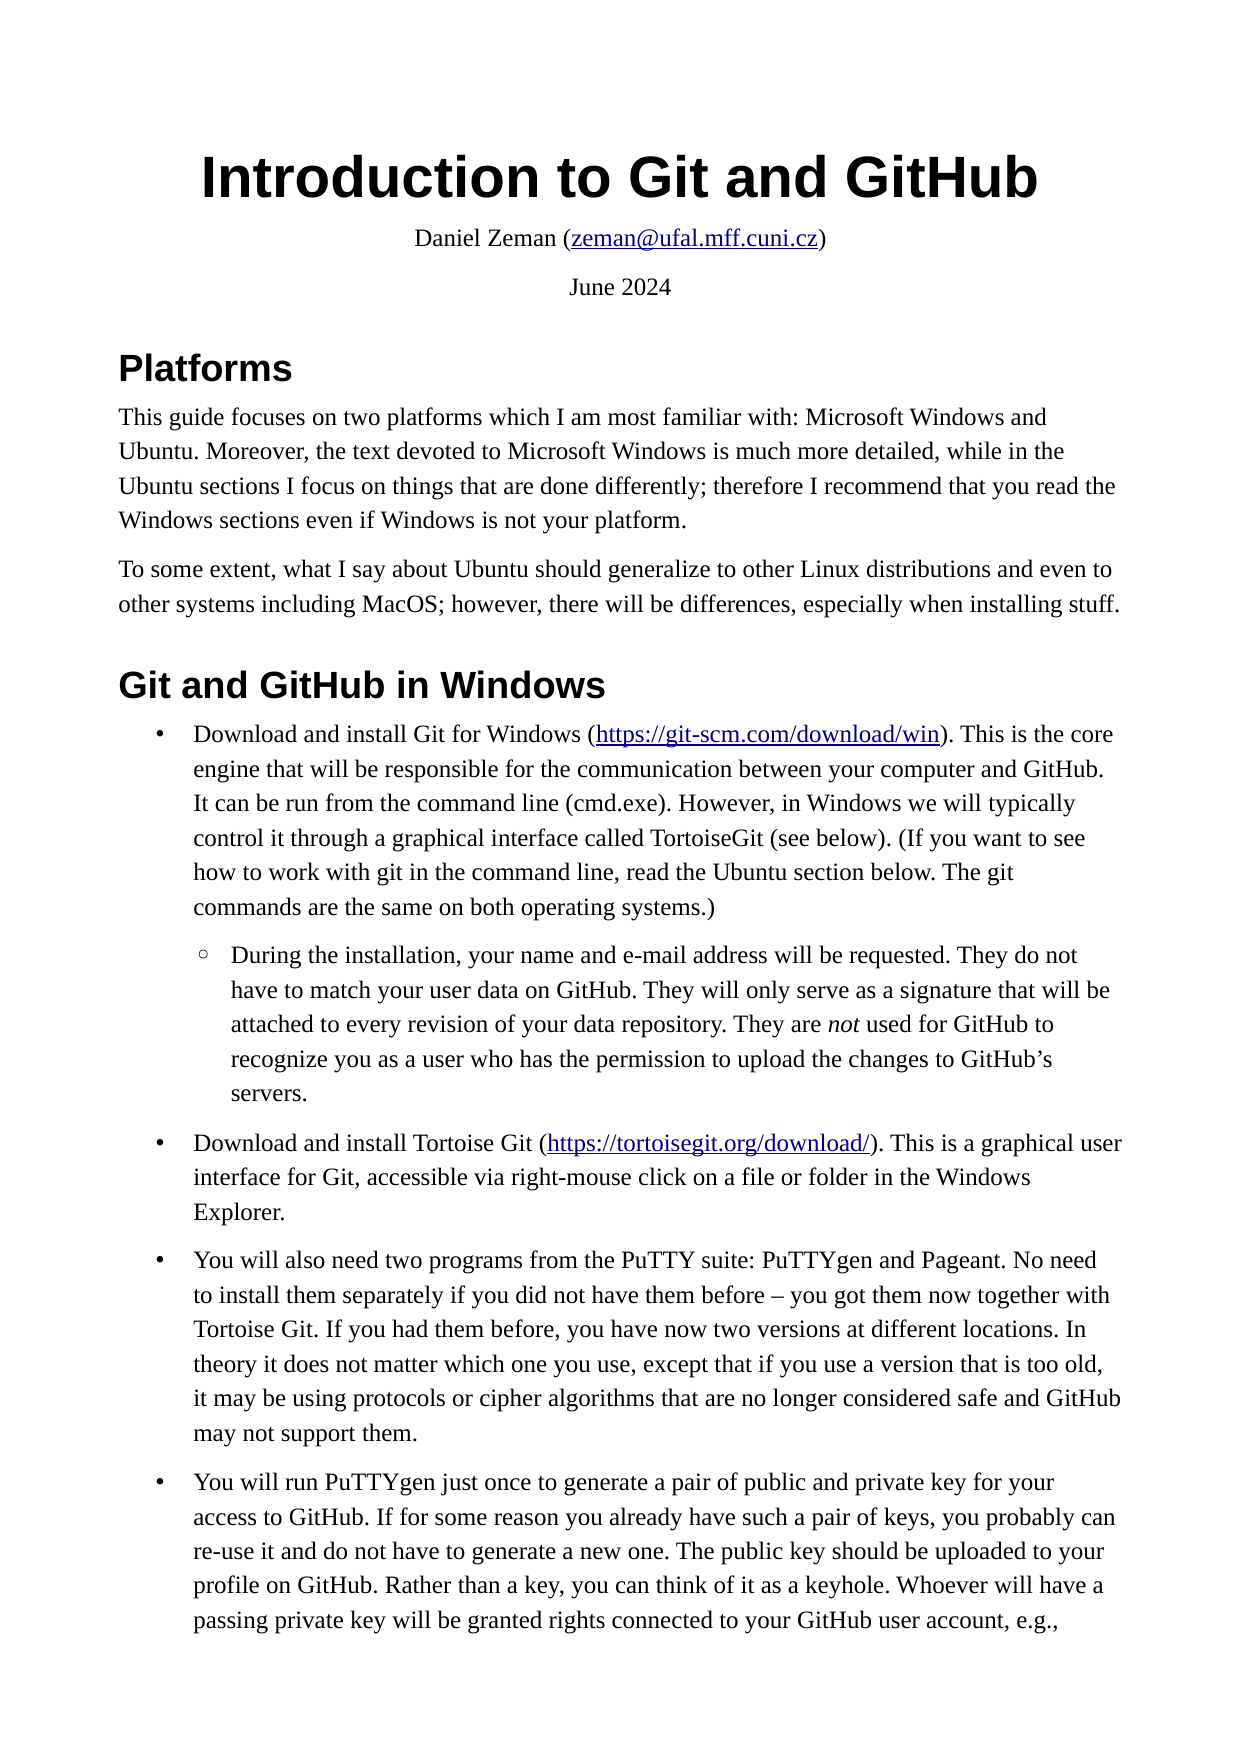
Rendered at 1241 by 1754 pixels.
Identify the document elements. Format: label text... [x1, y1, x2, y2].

text Daniel Zeman (zeman@ufal.mff.cuni.cz) [118, 223, 1122, 251]
list You will also need two programs from the PuTTY suite: PuTTYgen and Pageant. No need to install them separately if you did not have them before – you got them now together with Tortoise Git. If you had them before, you have now two versions at different locations. In theory it does not matter which one you use, except that if you use a version that is too old, it may be using protocols or cipher algorithms that are no longer considered safe and GitHub may not support them. [156, 1246, 1122, 1447]
subtitle Git and GitHub in Windows [118, 663, 1122, 707]
list Download and install Tortoise Git (https://tortoisegit.org/download/). This is a graphical user interface for Git, accessible via right-mouse click on a file or folder in the Windows Explorer. [156, 1128, 1122, 1225]
list During the installation, your name and e-mail address will be requested. They do not have to match your user data on GitHub. They will only serve as a signature that will be attached to every revision of your data repository. They are not used for GitHub to recognize you as a user who has the permission to upload the changes to GitHub’s servers. [193, 941, 1122, 1107]
text This guide focuses on two platforms which I am most familiar with: Microsoft Windows and Ubuntu. Moreover, the text devoted to Microsoft Windows is much more detailed, while in the Ubuntu sections I focus on things that are done differently; therefore I recommend that you read the Windows sections even if Windows is not your platform. [118, 402, 1122, 534]
list You will run PuTTYgen just once to generate a pair of public and private key for your access to GitHub. If for some reason you already have such a pair of keys, you probably can re-use it and do not have to generate a new one. The public key should be uploaded to your profile on GitHub. Rather than a key, you can think of it as a keyhole. Whoever will have a passing private key will be granted rights connected to your GitHub user account, e.g., [156, 1467, 1122, 1634]
text June 2024 [118, 272, 1122, 301]
text To some extent, what I say about Ubuntu should generalize to other Linux distributions and even to other systems including MacOS; however, there will be differences, especially when installing stuff. [118, 554, 1122, 618]
subtitle Platforms [118, 346, 1122, 389]
title Introduction to Git and GitHub [118, 143, 1122, 210]
list Download and install Git for Windows (https://git-scm.com/download/win). This is the core engine that will be responsible for the communication between your computer and GitHub. It can be run from the command line (cmd.exe). However, in Windows we will typically control it through a graphical interface called TortoiseGit (see below). (If you want to see how to work with git in the command line, read the Ubuntu section below. The git commands are the same on both operating systems.) [156, 719, 1122, 920]
